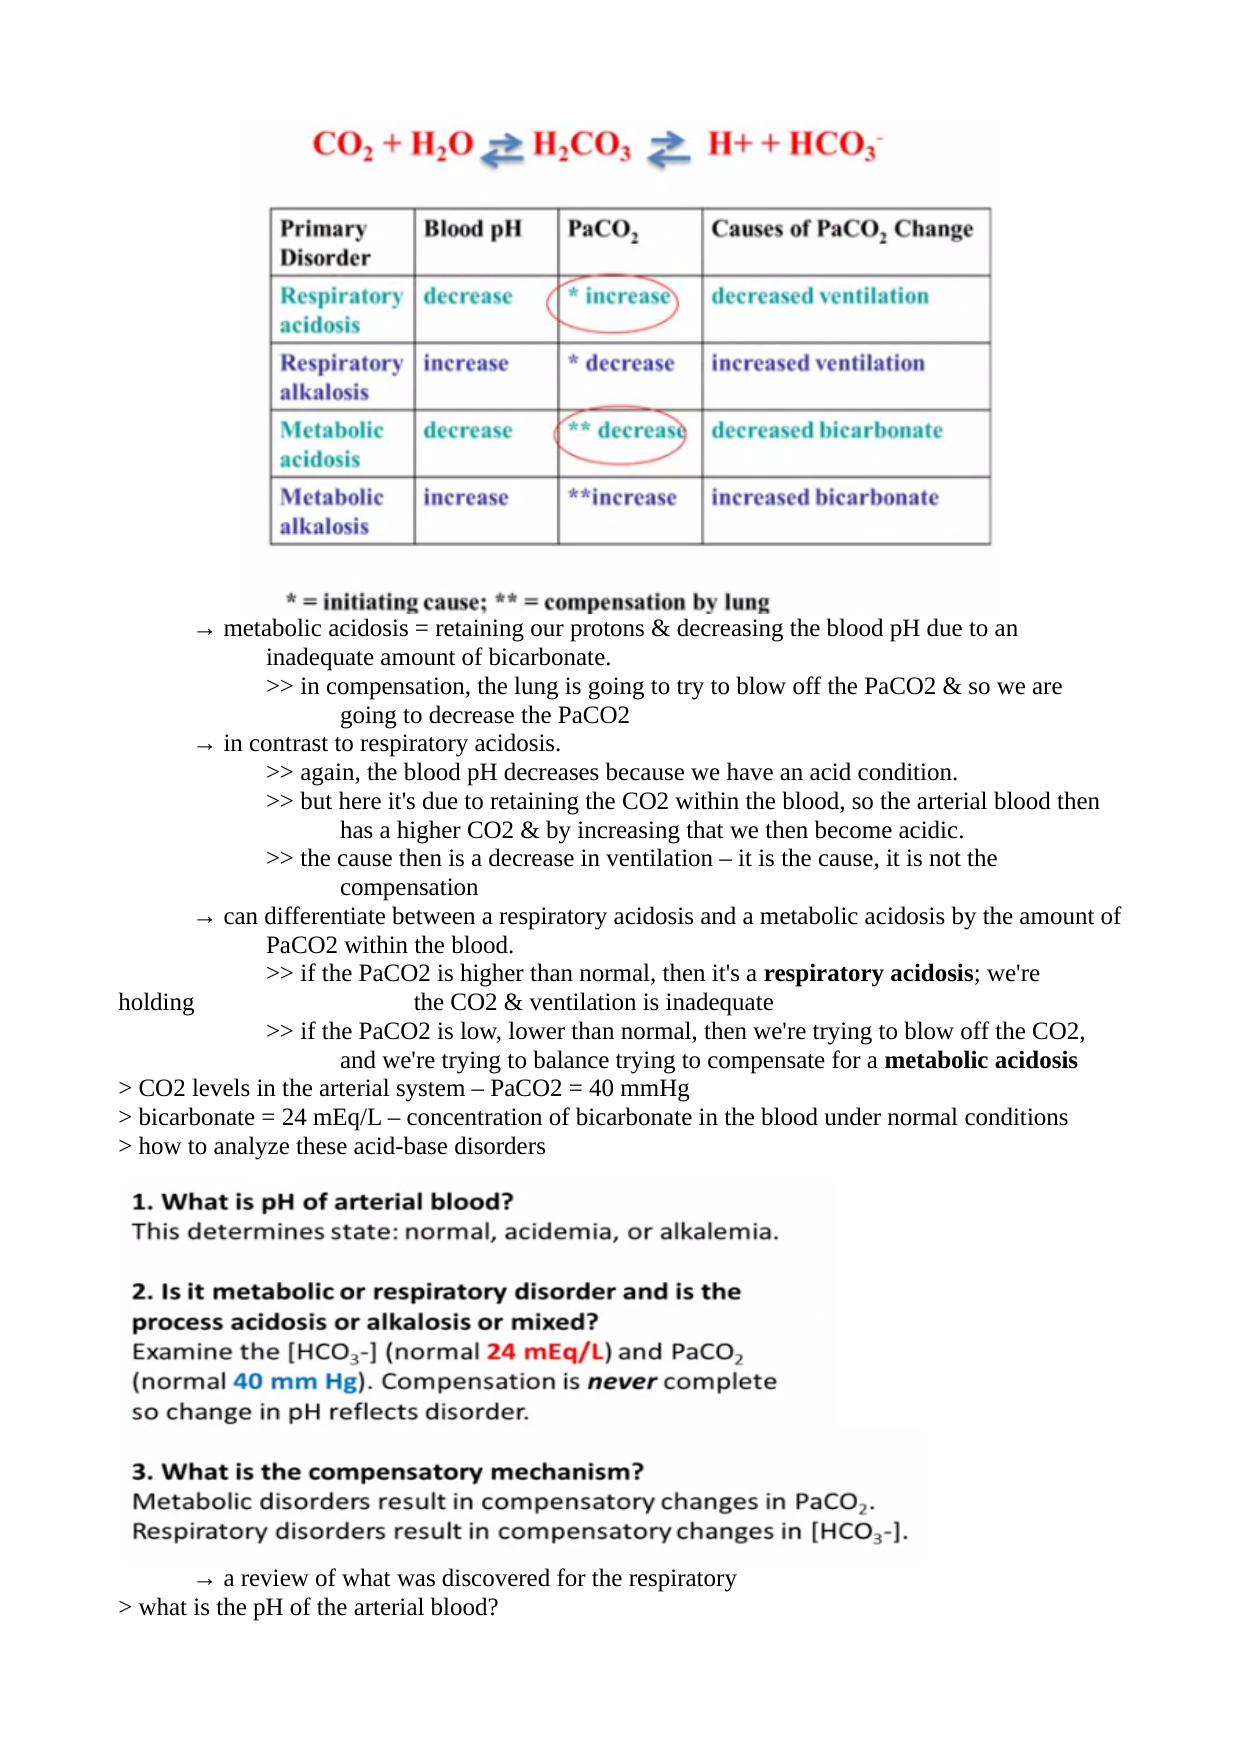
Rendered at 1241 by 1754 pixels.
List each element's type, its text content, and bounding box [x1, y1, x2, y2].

text → metabolic acidosis = retaining our protons & decreasing the blood pH due to an inadequate amount of bicarbonate. >> in compensation, the lung is going to try to blow off the PaCO2 & so we are going to decrease the PaCO2 → in contrast to respiratory acidosis. >> again, the blood pH decreases because we have an acid condition. >> but here it's due to retaining the CO2 within the blood, so the arterial blood then has a higher CO2 & by increasing that we then become acidic. >> the cause then is a decrease in ventilation – it is the cause, it is not the compensation → can differentiate between a respiratory acidosis and a metabolic acidosis by the amount of PaCO2 within the blood. >> if the PaCO2 is higher than normal, then it's a respiratory acidosis; we're holding the CO2 & ventilation is inadequate >> if the PaCO2 is low, lower than normal, then we're trying to blow off the CO2, and we're trying to balance trying to compensate for a metabolic acidosis > CO2 levels in the arterial system – PaCO2 = 40 mmHg > bicarbonate = 24 mEq/L – concentration of bicarbonate in the blood under normal conditions [118, 118, 1122, 1131]
text > how to analyze these acid-base disorders [118, 1131, 1122, 1160]
text → a review of what was discovered for the respiratory > what is the pH of the arterial blood? [118, 1160, 1122, 1620]
